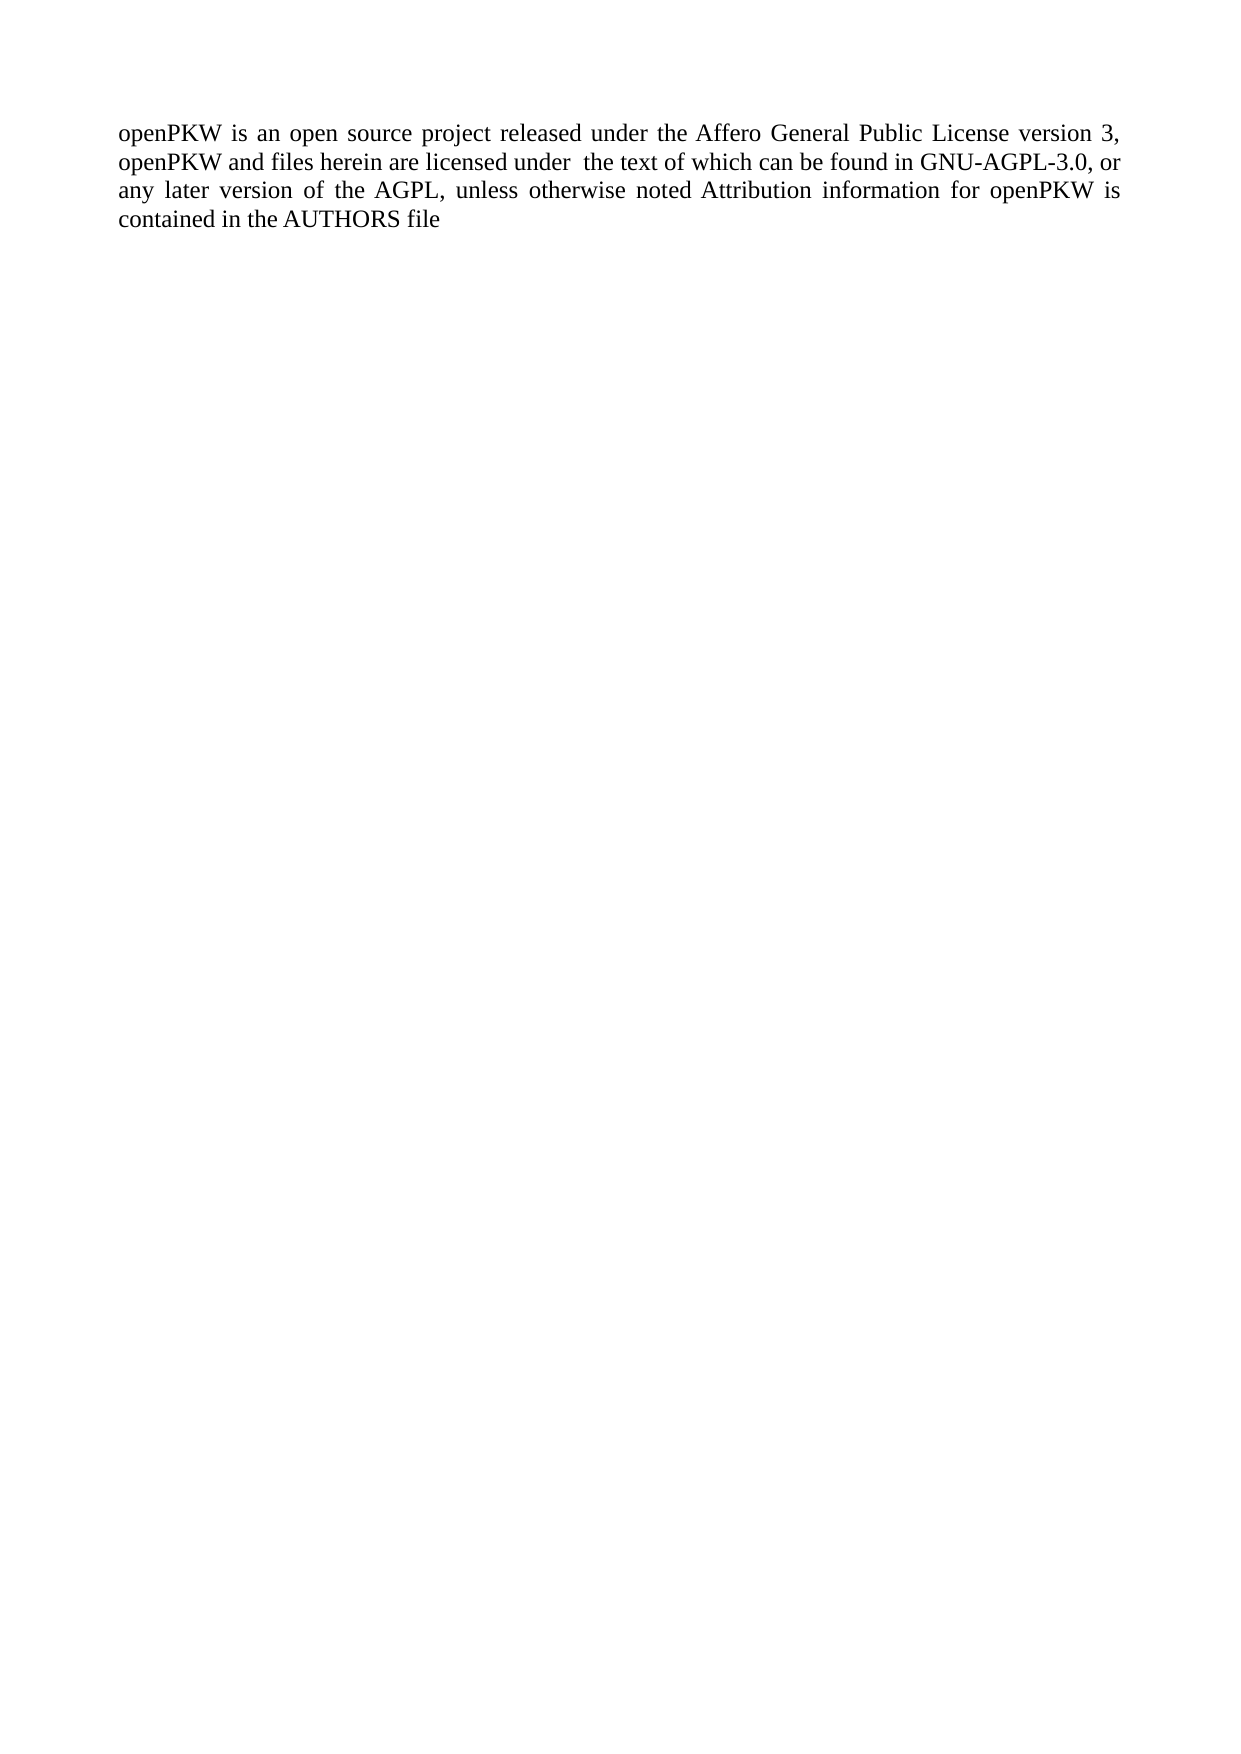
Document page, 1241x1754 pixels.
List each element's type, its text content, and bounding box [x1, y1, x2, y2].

text openPKW is an open source project released under the Affero General Public License version 3, openPKW and files herein are licensed under the text of which can be found in GNU-AGPL-3.0, or any later version of the AGPL, unless otherwise noted Attribution information for openPKW is contained in the AUTHORS file [118, 118, 1122, 233]
